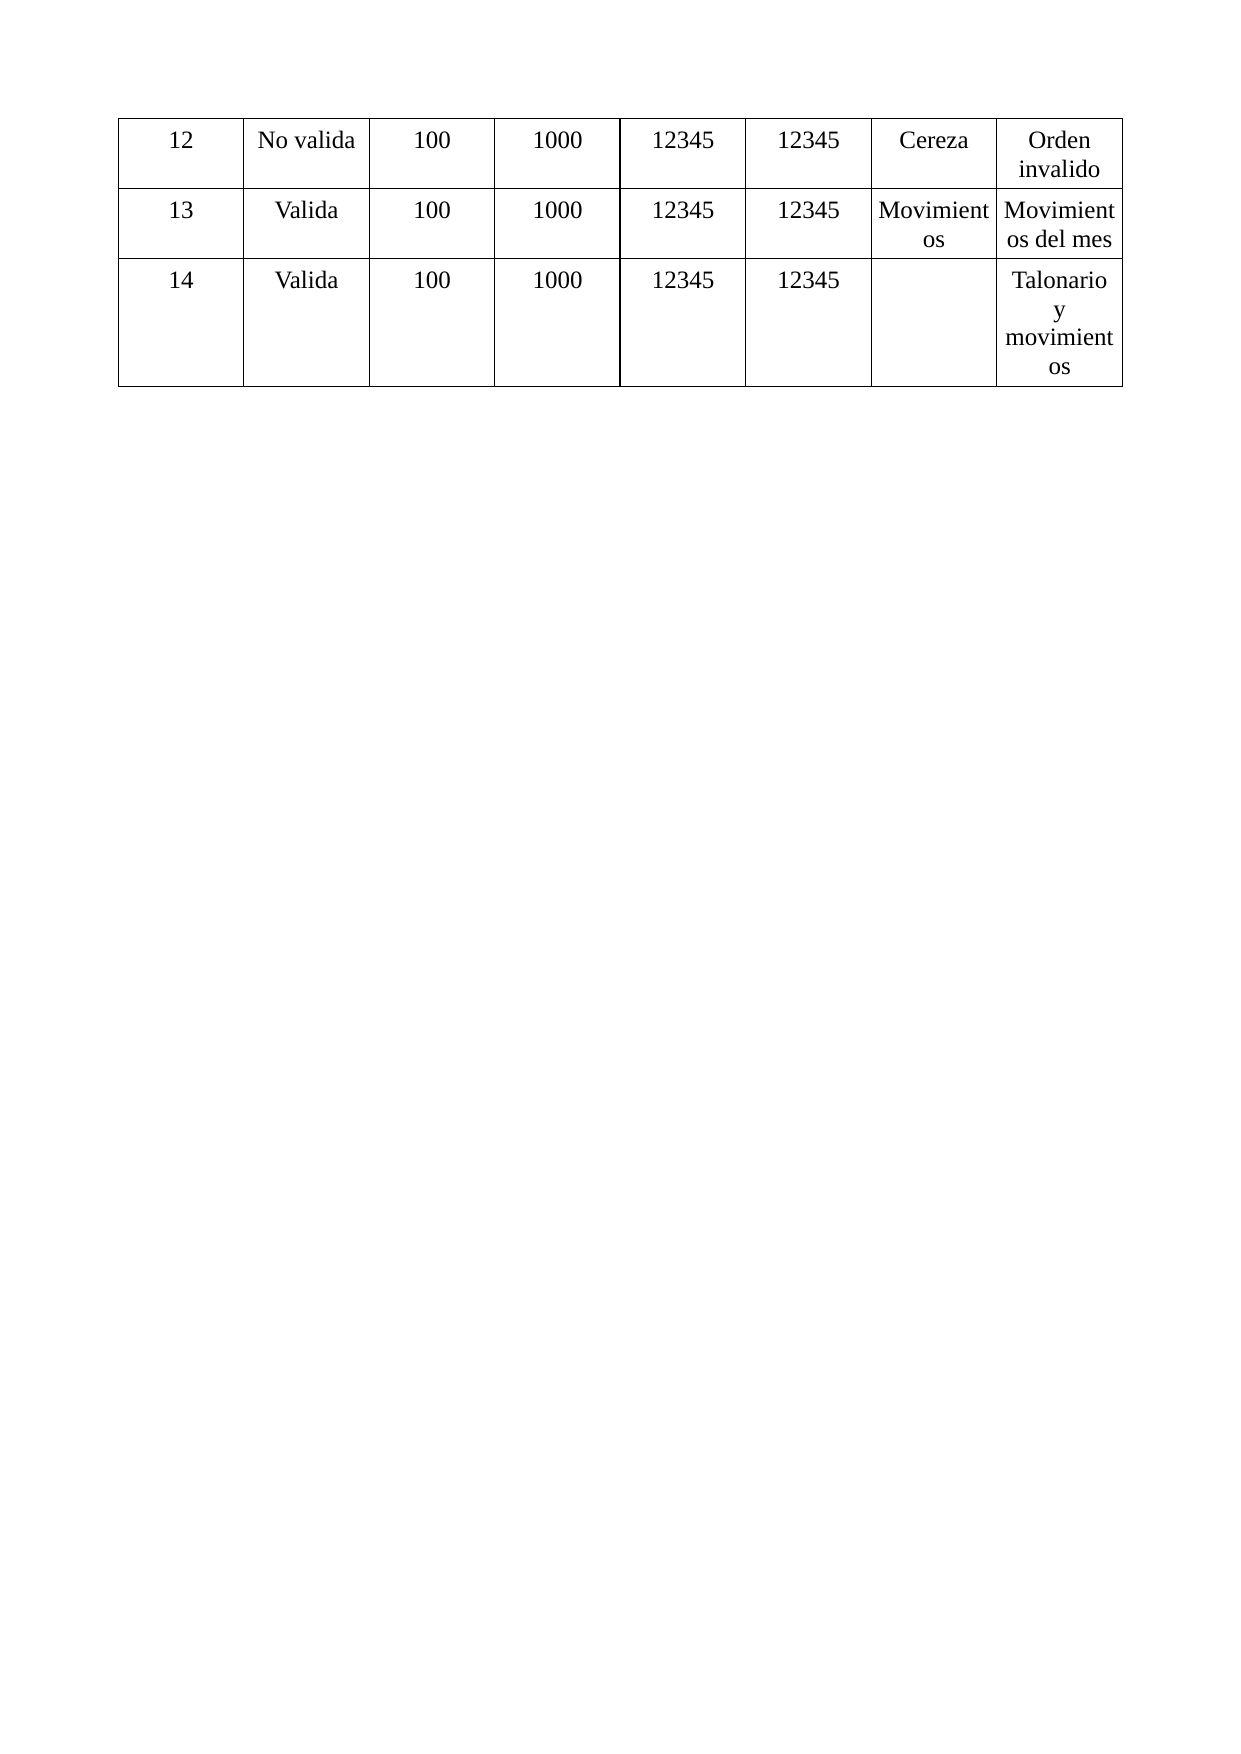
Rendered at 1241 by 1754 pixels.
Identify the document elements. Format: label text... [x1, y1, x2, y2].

table_cell Valida [244, 189, 369, 258]
table_cell 12345 [746, 119, 871, 188]
table_cell 13 [119, 189, 243, 258]
table_cell Cereza [872, 119, 996, 188]
table_cell Orden invalido [997, 119, 1122, 188]
table_cell [872, 259, 996, 386]
table_cell 1000 [495, 119, 619, 188]
table_cell 100 [370, 189, 494, 258]
table_cell 100 [370, 119, 494, 188]
table_cell No valida [244, 119, 369, 188]
table_cell Movimientos del mes [997, 189, 1122, 258]
table_cell 12345 [746, 259, 871, 386]
table_cell 14 [119, 259, 243, 386]
table_cell Talonario y movimientos [997, 259, 1122, 386]
table_cell Movimientos [872, 189, 996, 258]
table_cell 12345 [621, 259, 745, 386]
table_cell 1000 [495, 189, 619, 258]
table_cell 12 [119, 119, 243, 188]
table_cell 1000 [495, 259, 619, 386]
table_cell 100 [370, 259, 494, 386]
table_cell 12345 [621, 119, 745, 188]
table_cell 12345 [746, 189, 871, 258]
table_cell Valida [244, 259, 369, 386]
table_cell 12345 [621, 189, 745, 258]
